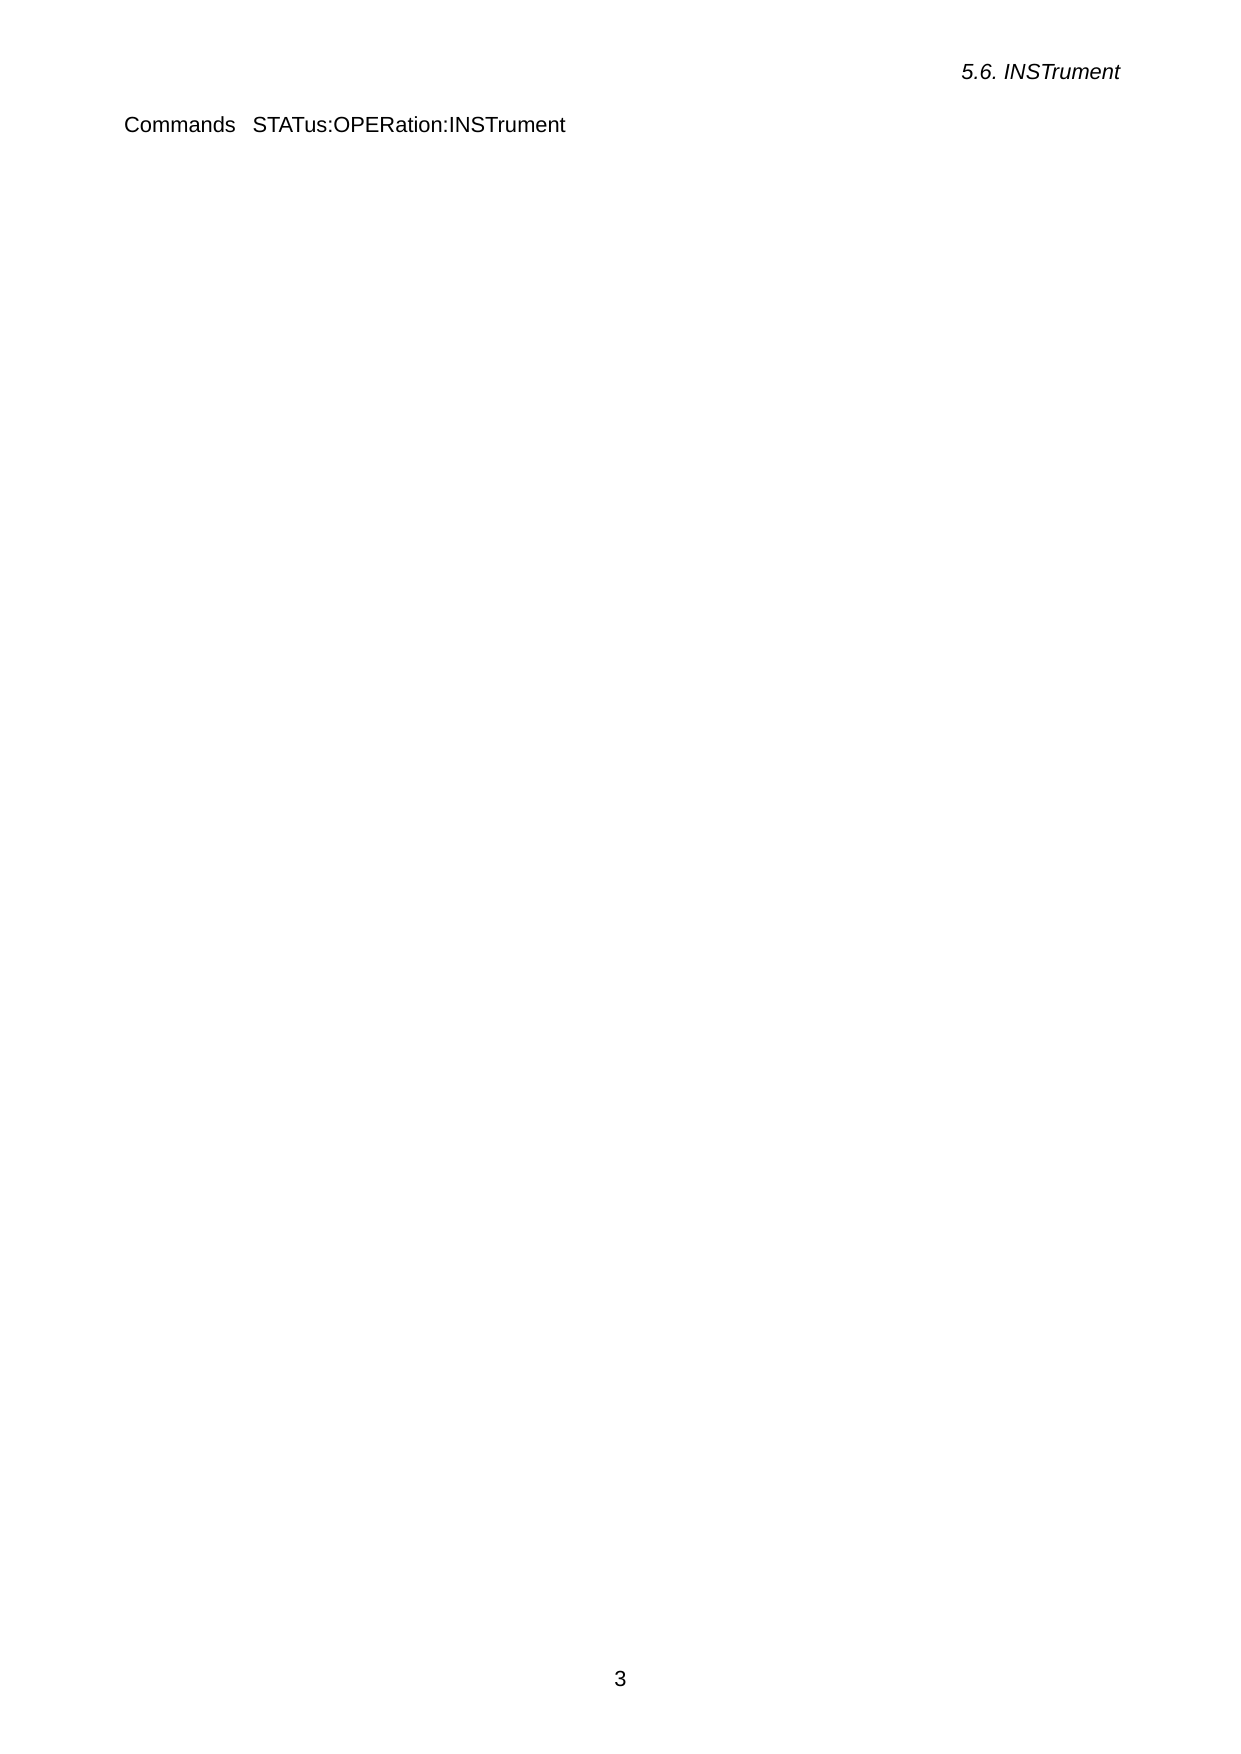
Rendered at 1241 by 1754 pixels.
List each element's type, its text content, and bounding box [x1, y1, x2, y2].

table_cell Commands [118, 106, 247, 143]
table_cell STATus:OPERation:INSTrument [247, 106, 1122, 143]
